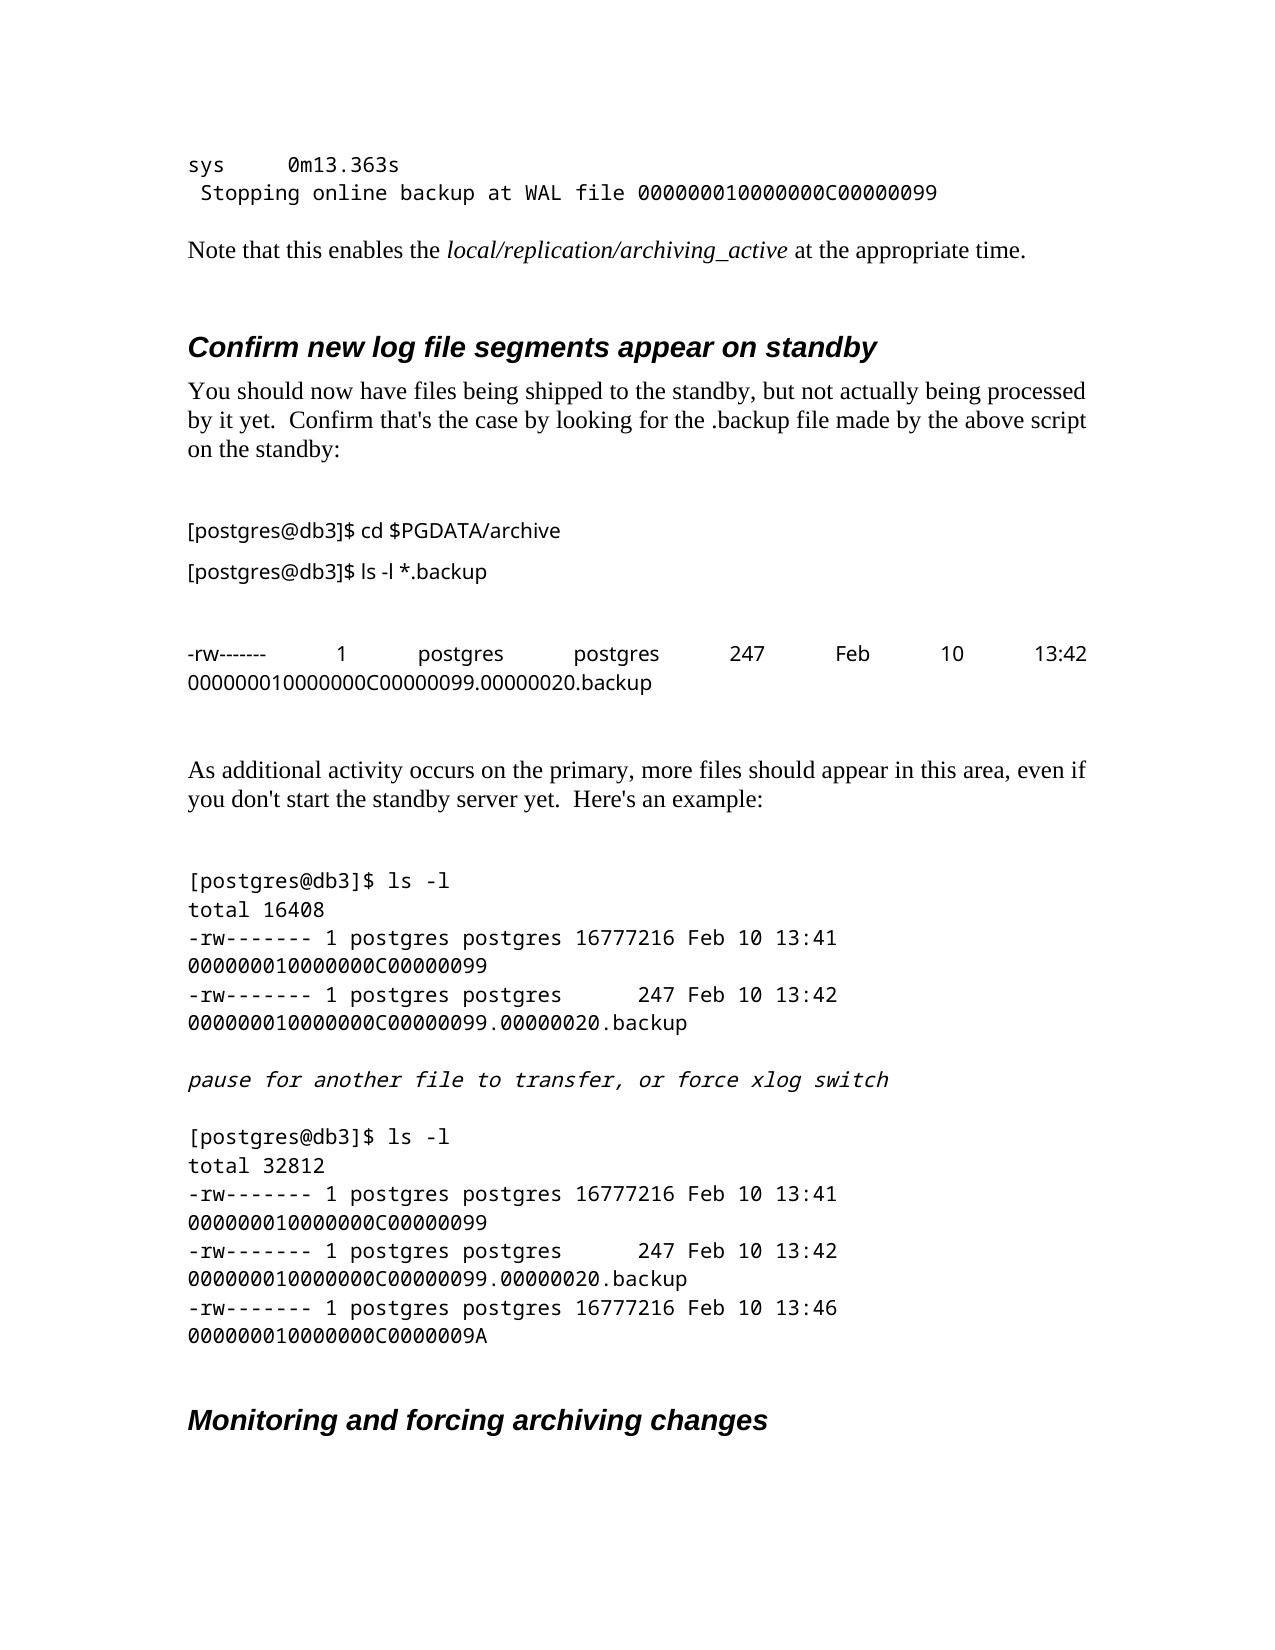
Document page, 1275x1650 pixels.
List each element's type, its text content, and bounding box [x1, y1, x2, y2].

text You should now have files being shipped to the standby, but not actually being processed by it yet. Confirm that's the case by looking for the .backup file made by the above script on the standby: [187, 376, 1087, 463]
subtitle Confirm new log file segments appear on standby [187, 330, 1087, 364]
text Stopping online backup at WAL file 000000010000000C00000099 [187, 178, 1087, 207]
text [postgres@db3]$ ls -l *.backup [187, 557, 1087, 586]
text As additional activity occurs on the primary, more files should appear in this area, even if you don't start the standby server yet. Here's an example: [187, 755, 1087, 813]
text [postgres@db3]$ ls -l [187, 866, 1087, 895]
text -rw------- 1 postgres postgres 247 Feb 10 13:42 000000010000000C00000099.00000020.backup [187, 639, 1087, 696]
text -rw------- 1 postgres postgres 247 Feb 10 13:42 000000010000000C00000099.00000020.backup [187, 1236, 1087, 1293]
text pause for another file to transfer, or force xlog switch [187, 1065, 1087, 1094]
text [postgres@db3]$ ls -l [187, 1122, 1087, 1151]
text total 32812 [187, 1151, 1087, 1179]
text -rw------- 1 postgres postgres 16777216 Feb 10 13:41 000000010000000C00000099 [187, 923, 1087, 980]
text -rw------- 1 postgres postgres 16777216 Feb 10 13:46 000000010000000C0000009A [187, 1293, 1087, 1350]
text -rw------- 1 postgres postgres 247 Feb 10 13:42 000000010000000C00000099.00000020.backup [187, 980, 1087, 1037]
subtitle Monitoring and forcing archiving changes [187, 1403, 1087, 1437]
text sys 0m13.363s [187, 150, 1087, 178]
text -rw------- 1 postgres postgres 16777216 Feb 10 13:41 000000010000000C00000099 [187, 1179, 1087, 1236]
text [postgres@db3]$ cd $PGDATA/archive [187, 516, 1087, 545]
text total 16408 [187, 895, 1087, 923]
text Note that this enables the local/replication/archiving_active at the appropriate time. [187, 235, 1087, 264]
